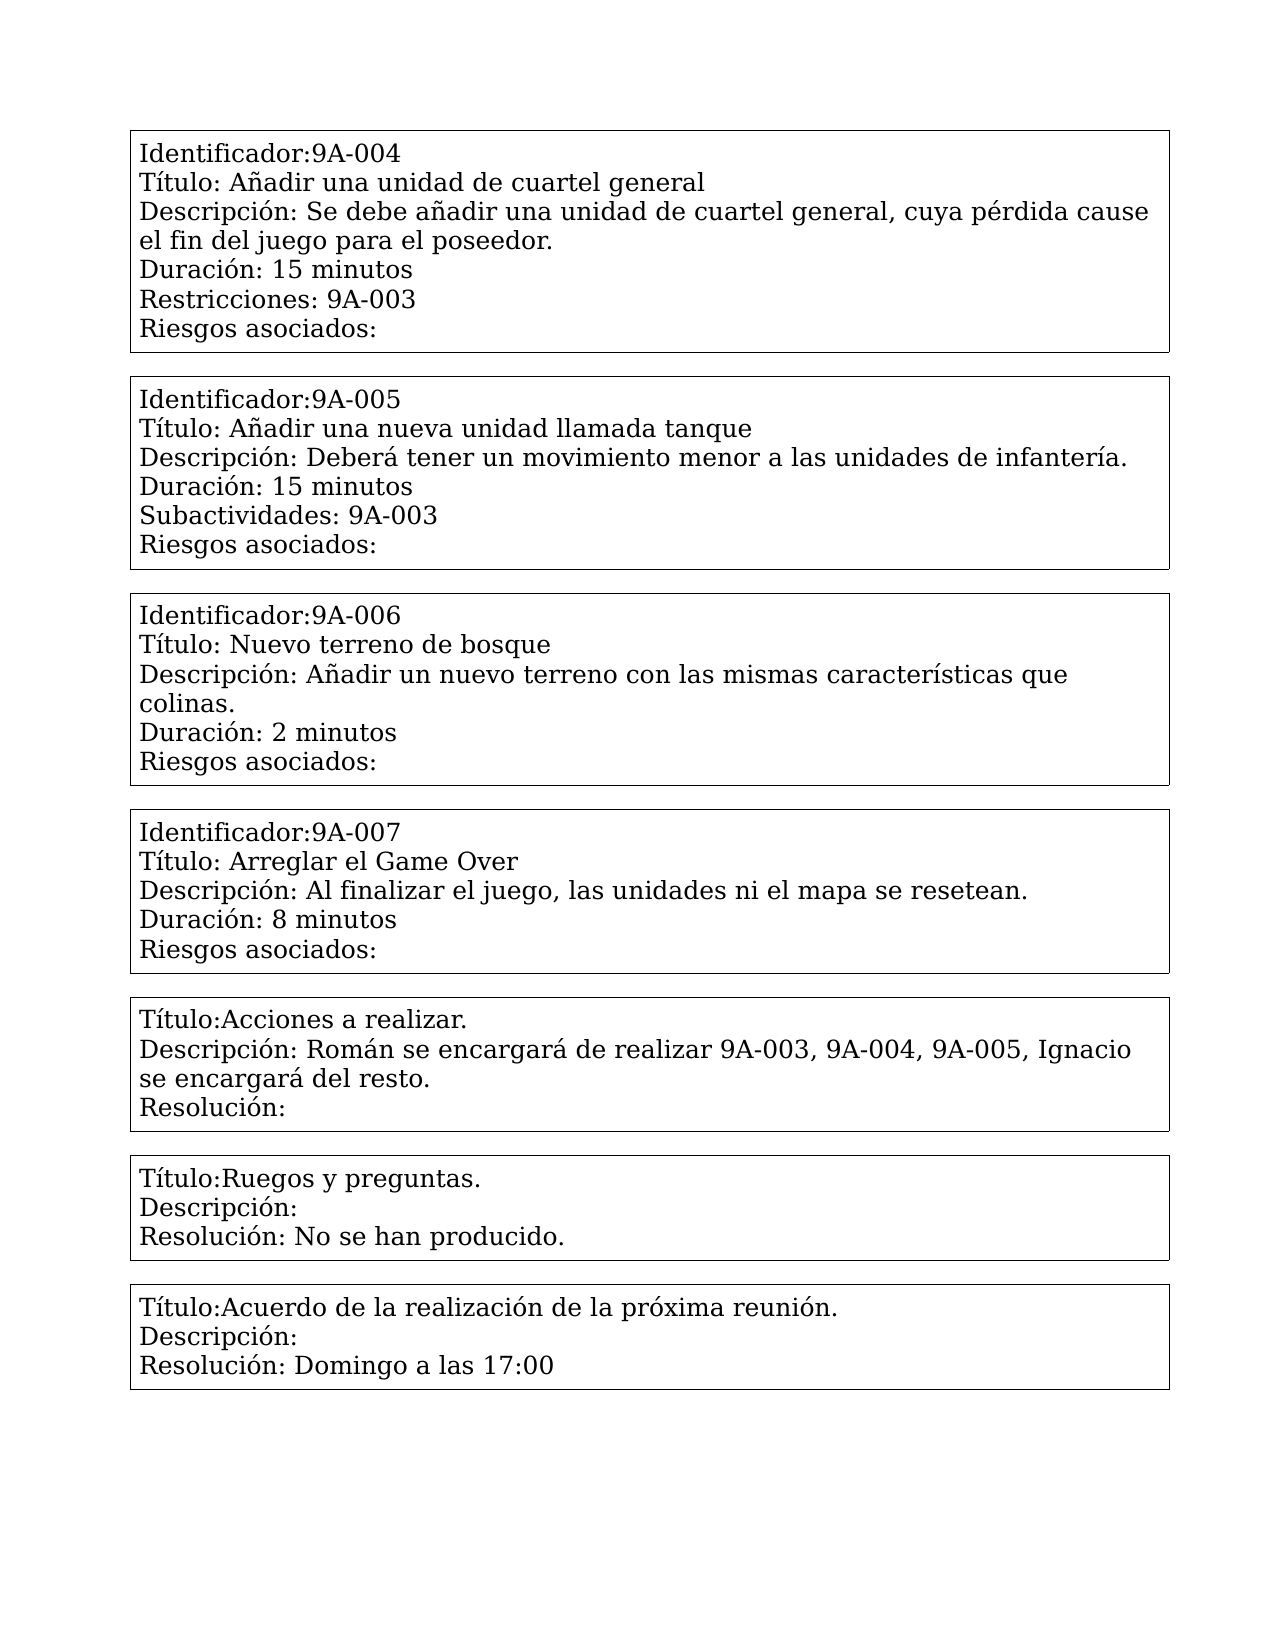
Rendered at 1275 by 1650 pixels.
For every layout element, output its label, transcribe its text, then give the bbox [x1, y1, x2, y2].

text Descripción: Deberá tener un movimiento menor a las unidades de infantería. [139, 443, 1160, 472]
text Identificador:9A-007 [139, 818, 1160, 847]
text Descripción: Añadir un nuevo terreno con las mismas características que colinas. [139, 660, 1160, 718]
text Título:Ruegos y preguntas. [139, 1164, 1160, 1193]
text Descripción: [139, 1193, 1160, 1222]
text Identificador:9A-005 [139, 385, 1160, 414]
text Duración: 15 minutos [139, 472, 1160, 501]
text Riesgos asociados: [139, 531, 1160, 560]
text Título: Nuevo terreno de bosque [139, 631, 1160, 660]
text Riesgos asociados: [139, 747, 1160, 776]
text Resolución: [139, 1093, 1160, 1122]
text Descripción: Se debe añadir una unidad de cuartel general, cuya pérdida cause el fin del juego para el poseedor. [139, 197, 1160, 256]
text Riesgos asociados: [139, 314, 1160, 343]
text Título: Añadir una unidad de cuartel general [139, 168, 1160, 197]
text Resolución: Domingo a las 17:00 [139, 1351, 1160, 1381]
text Duración: 8 minutos [139, 906, 1160, 935]
text Descripción: [139, 1322, 1160, 1351]
text Resolución: No se han producido. [139, 1222, 1160, 1251]
text Identificador:9A-004 [139, 139, 1160, 168]
text Duración: 2 minutos [139, 718, 1160, 747]
text Descripción: Román se encargará de realizar 9A-003, 9A-004, 9A-005, Ignacio se encargará del resto. [139, 1035, 1160, 1093]
text Subactividades: 9A-003 [139, 501, 1160, 531]
text Riesgos asociados: [139, 935, 1160, 964]
text Título:Acuerdo de la realización de la próxima reunión. [139, 1293, 1160, 1322]
text Título: Arreglar el Game Over [139, 847, 1160, 876]
text Identificador:9A-006 [139, 601, 1160, 631]
text Título:Acciones a realizar. [139, 1006, 1160, 1035]
text Descripción: Al finalizar el juego, las unidades ni el mapa se resetean. [139, 876, 1160, 906]
text Título: Añadir una nueva unidad llamada tanque [139, 414, 1160, 443]
text Duración: 15 minutos [139, 256, 1160, 285]
text Restricciones: 9A-003 [139, 285, 1160, 314]
